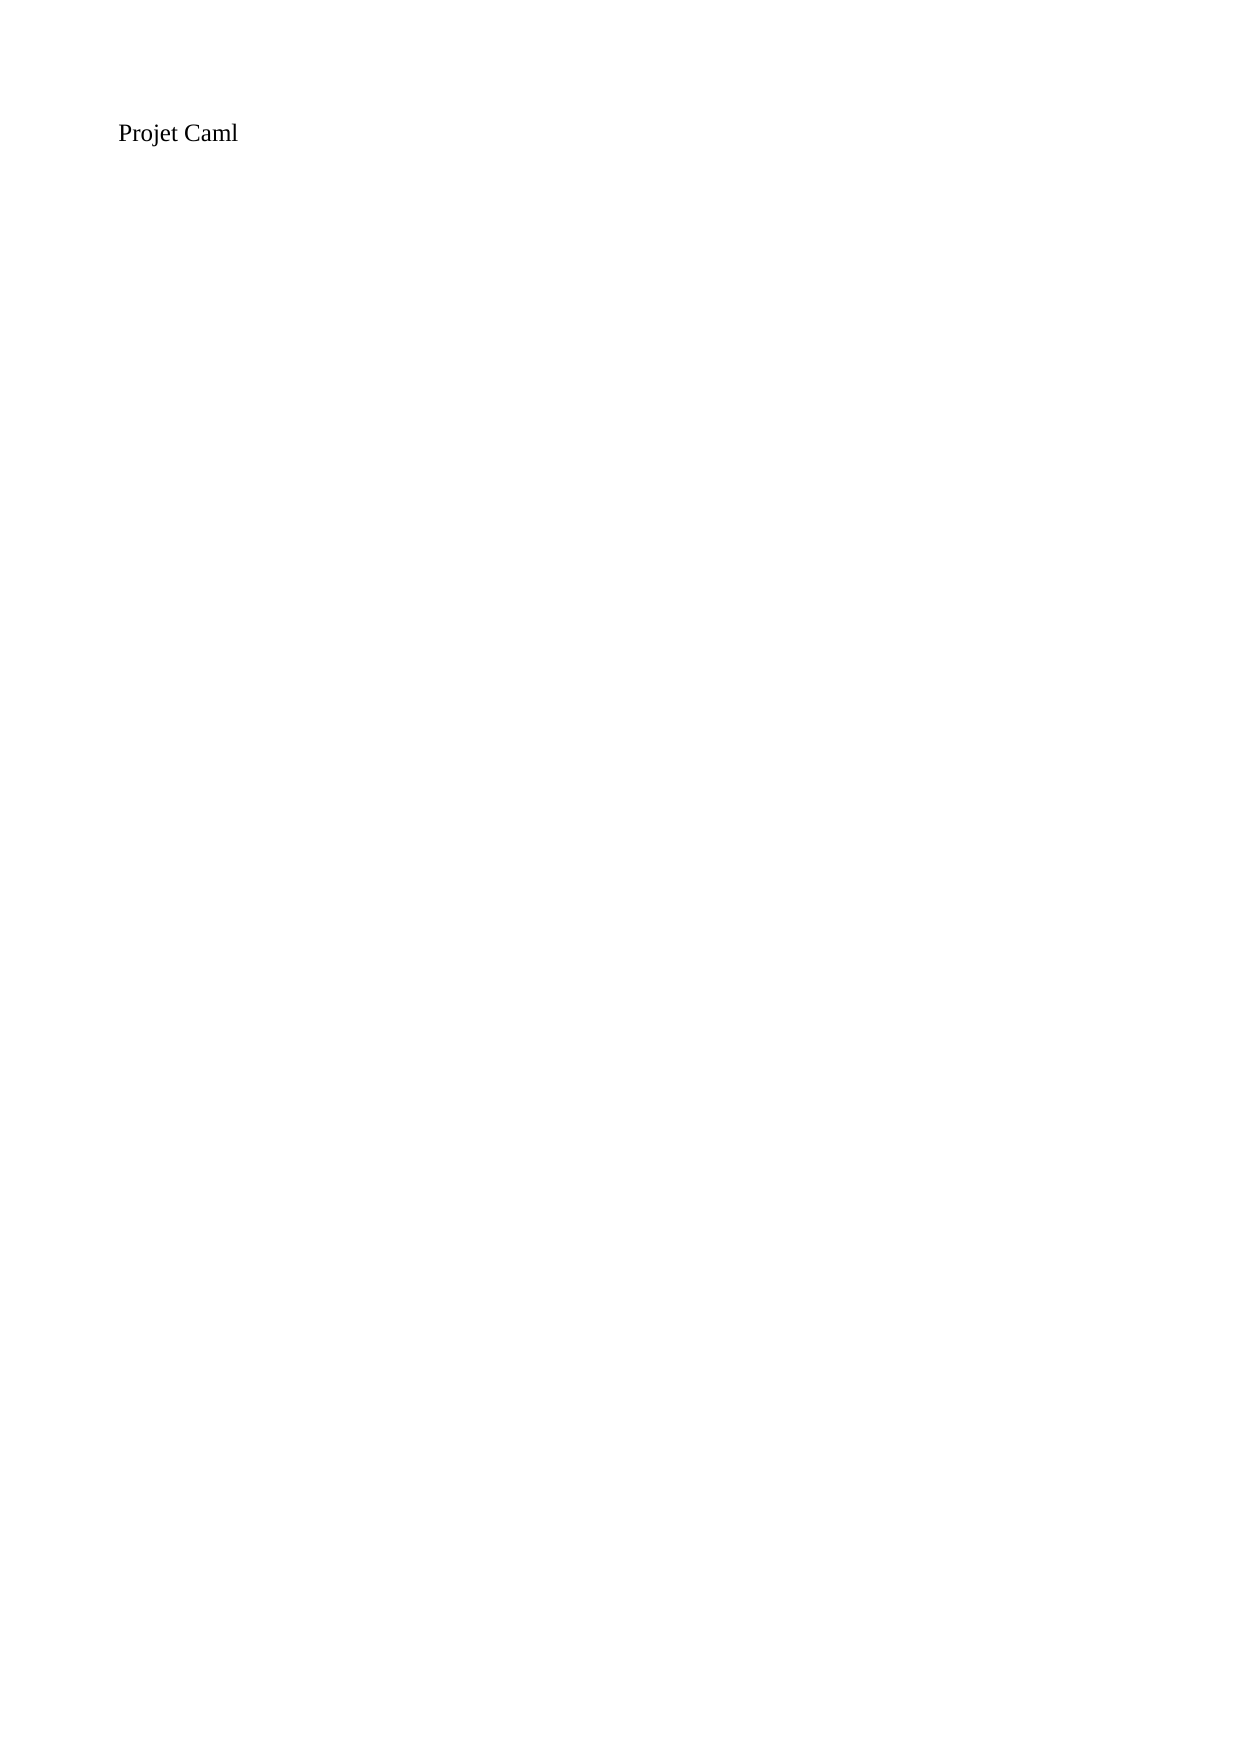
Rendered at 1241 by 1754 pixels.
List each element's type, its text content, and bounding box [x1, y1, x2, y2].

text Projet Caml [118, 118, 1122, 147]
